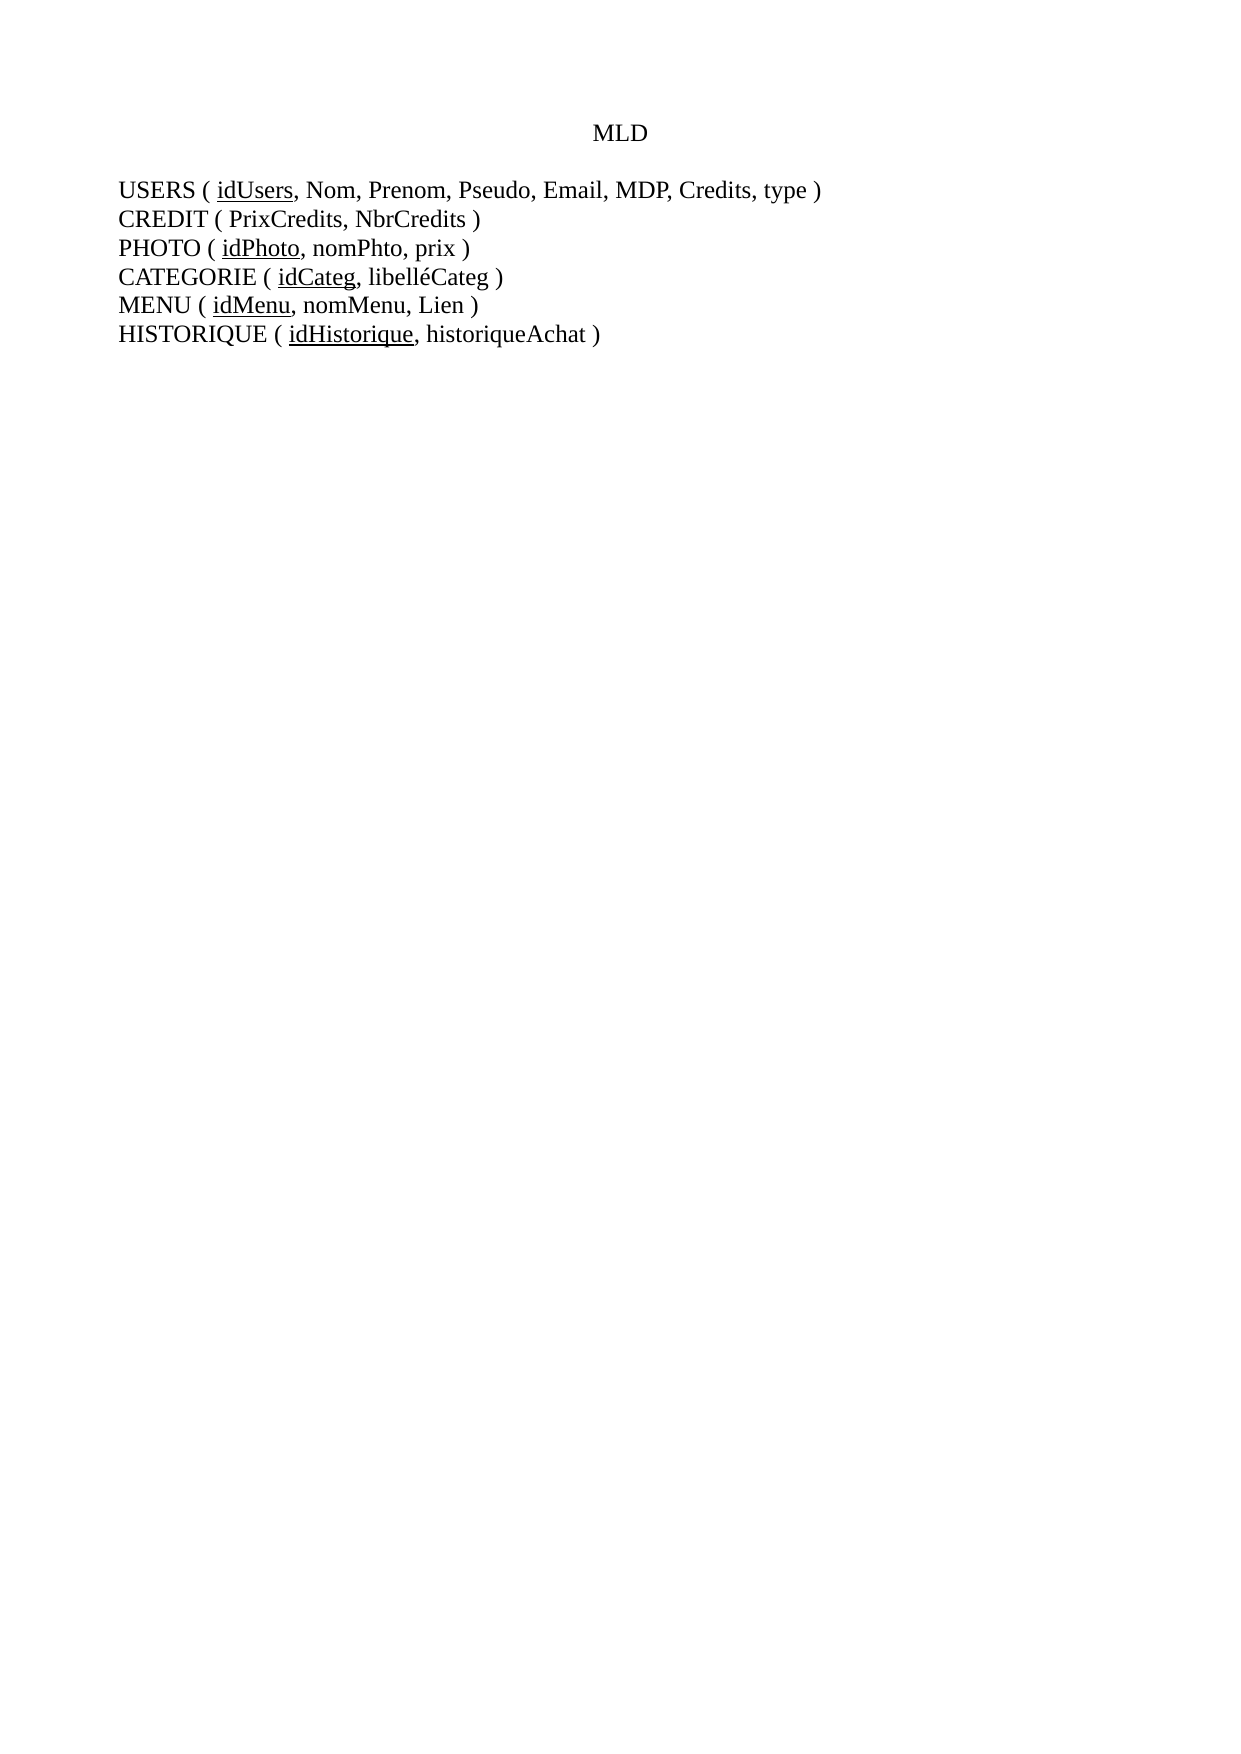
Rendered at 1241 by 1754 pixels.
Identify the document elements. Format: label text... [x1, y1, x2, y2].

text CATEGORIE ( idCateg, libelléCateg ) [118, 262, 1122, 291]
text MLD [118, 118, 1122, 147]
text CREDIT ( PrixCredits, NbrCredits ) [118, 204, 1122, 233]
text MENU ( idMenu, nomMenu, Lien ) [118, 291, 1122, 319]
text PHOTO ( idPhoto, nomPhto, prix ) [118, 233, 1122, 262]
text USERS ( idUsers, Nom, Prenom, Pseudo, Email, MDP, Credits, type ) [118, 176, 1122, 204]
text HISTORIQUE ( idHistorique, historiqueAchat ) [118, 319, 1122, 348]
